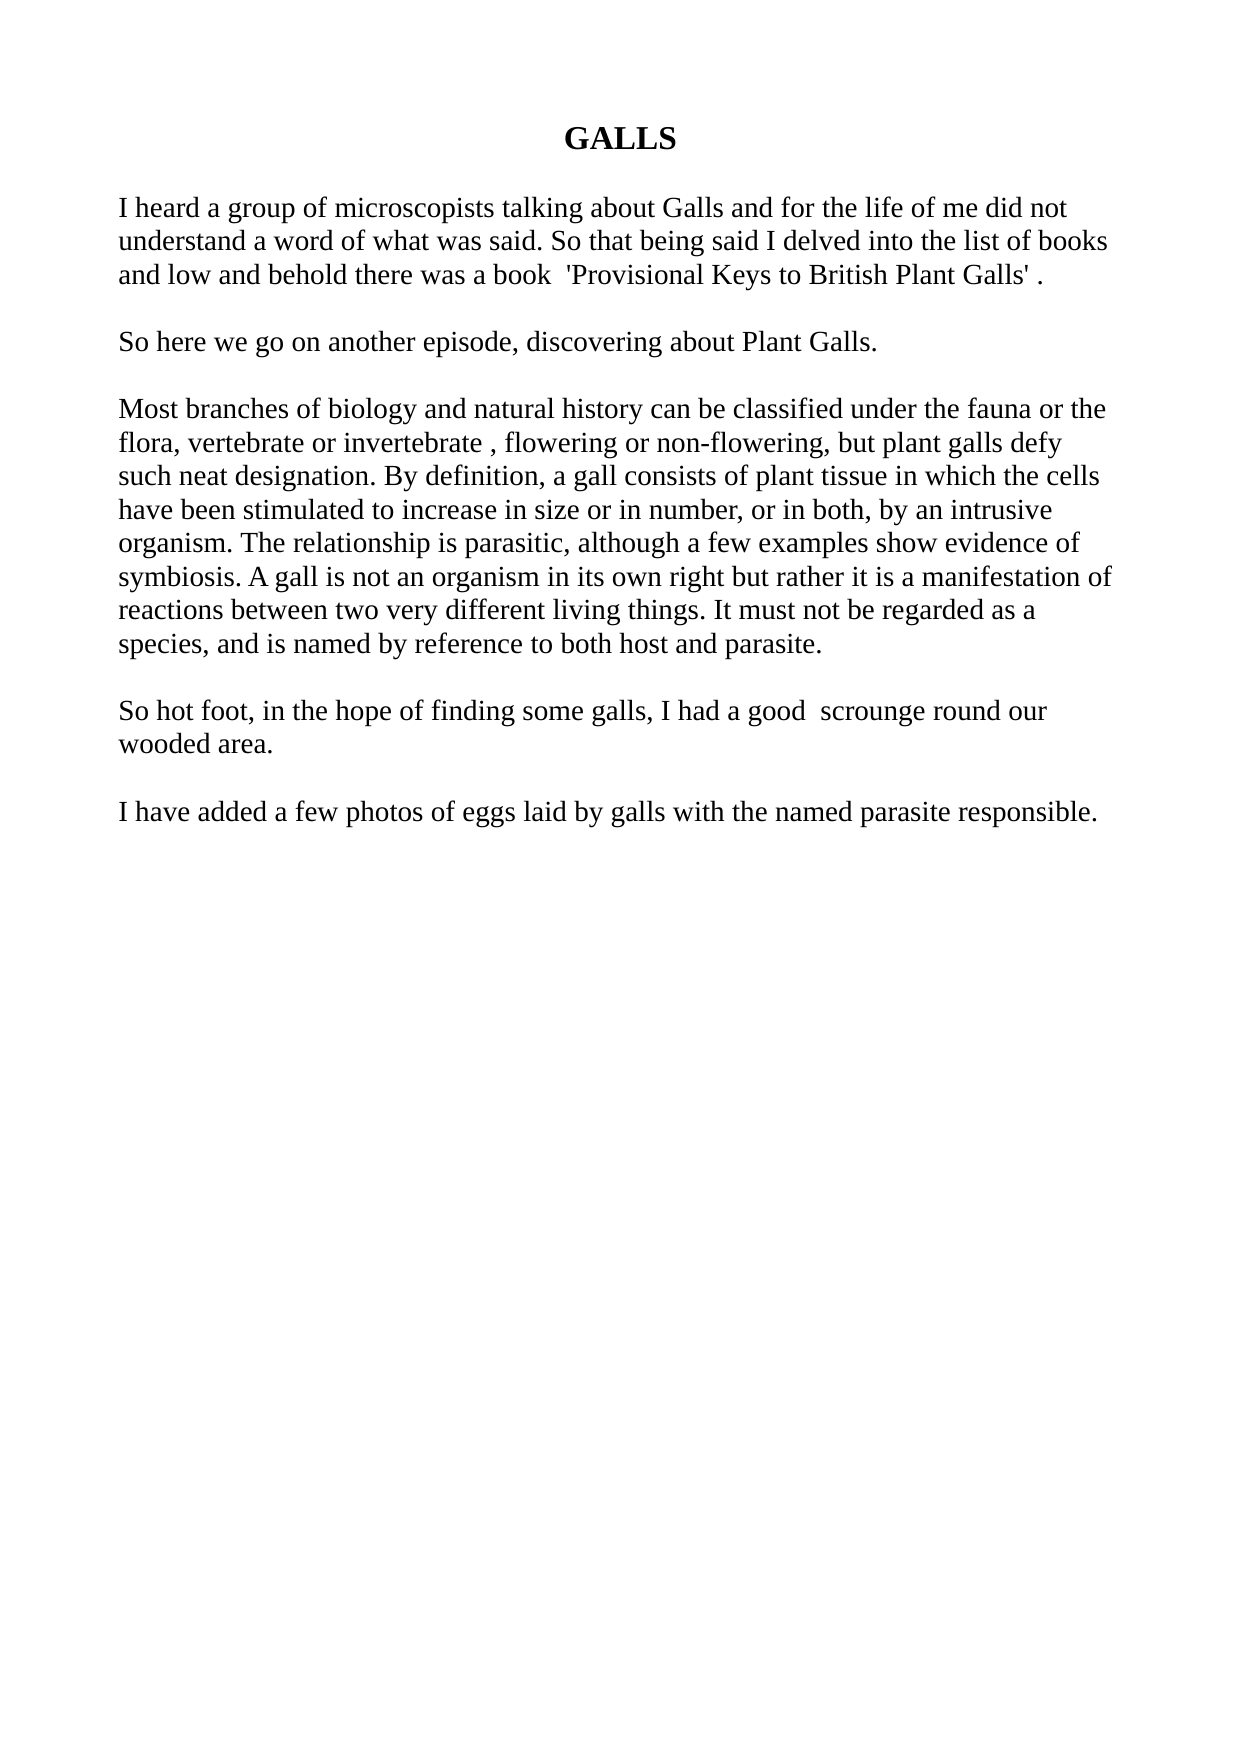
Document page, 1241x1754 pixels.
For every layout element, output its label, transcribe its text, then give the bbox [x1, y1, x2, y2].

text I heard a group of microscopists talking about Galls and for the life of me did not understand a word of what was said. So that being said I delved into the list of books and low and behold there was a book 'Provisional Keys to British Plant Galls' . [118, 190, 1122, 291]
text GALLS [118, 118, 1122, 156]
text I have added a few photos of eggs laid by galls with the named parasite responsible. [118, 794, 1122, 827]
text So hot foot, in the hope of finding some galls, I had a good scrounge round our wooded area. [118, 693, 1122, 760]
text So here we go on another episode, discovering about Plant Galls. [118, 324, 1122, 358]
text Most branches of biology and natural history can be classified under the fauna or the flora, vertebrate or invertebrate , flowering or non-flowering, but plant galls defy such neat designation. By definition, a gall consists of plant tissue in which the cells have been stimulated to increase in size or in number, or in both, by an intrusive organism. The relationship is parasitic, although a few examples show evidence of symbiosis. A gall is not an organism in its own right but rather it is a manifestation of reactions between two very different living things. It must not be regarded as a species, and is named by reference to both host and parasite. [118, 391, 1122, 659]
